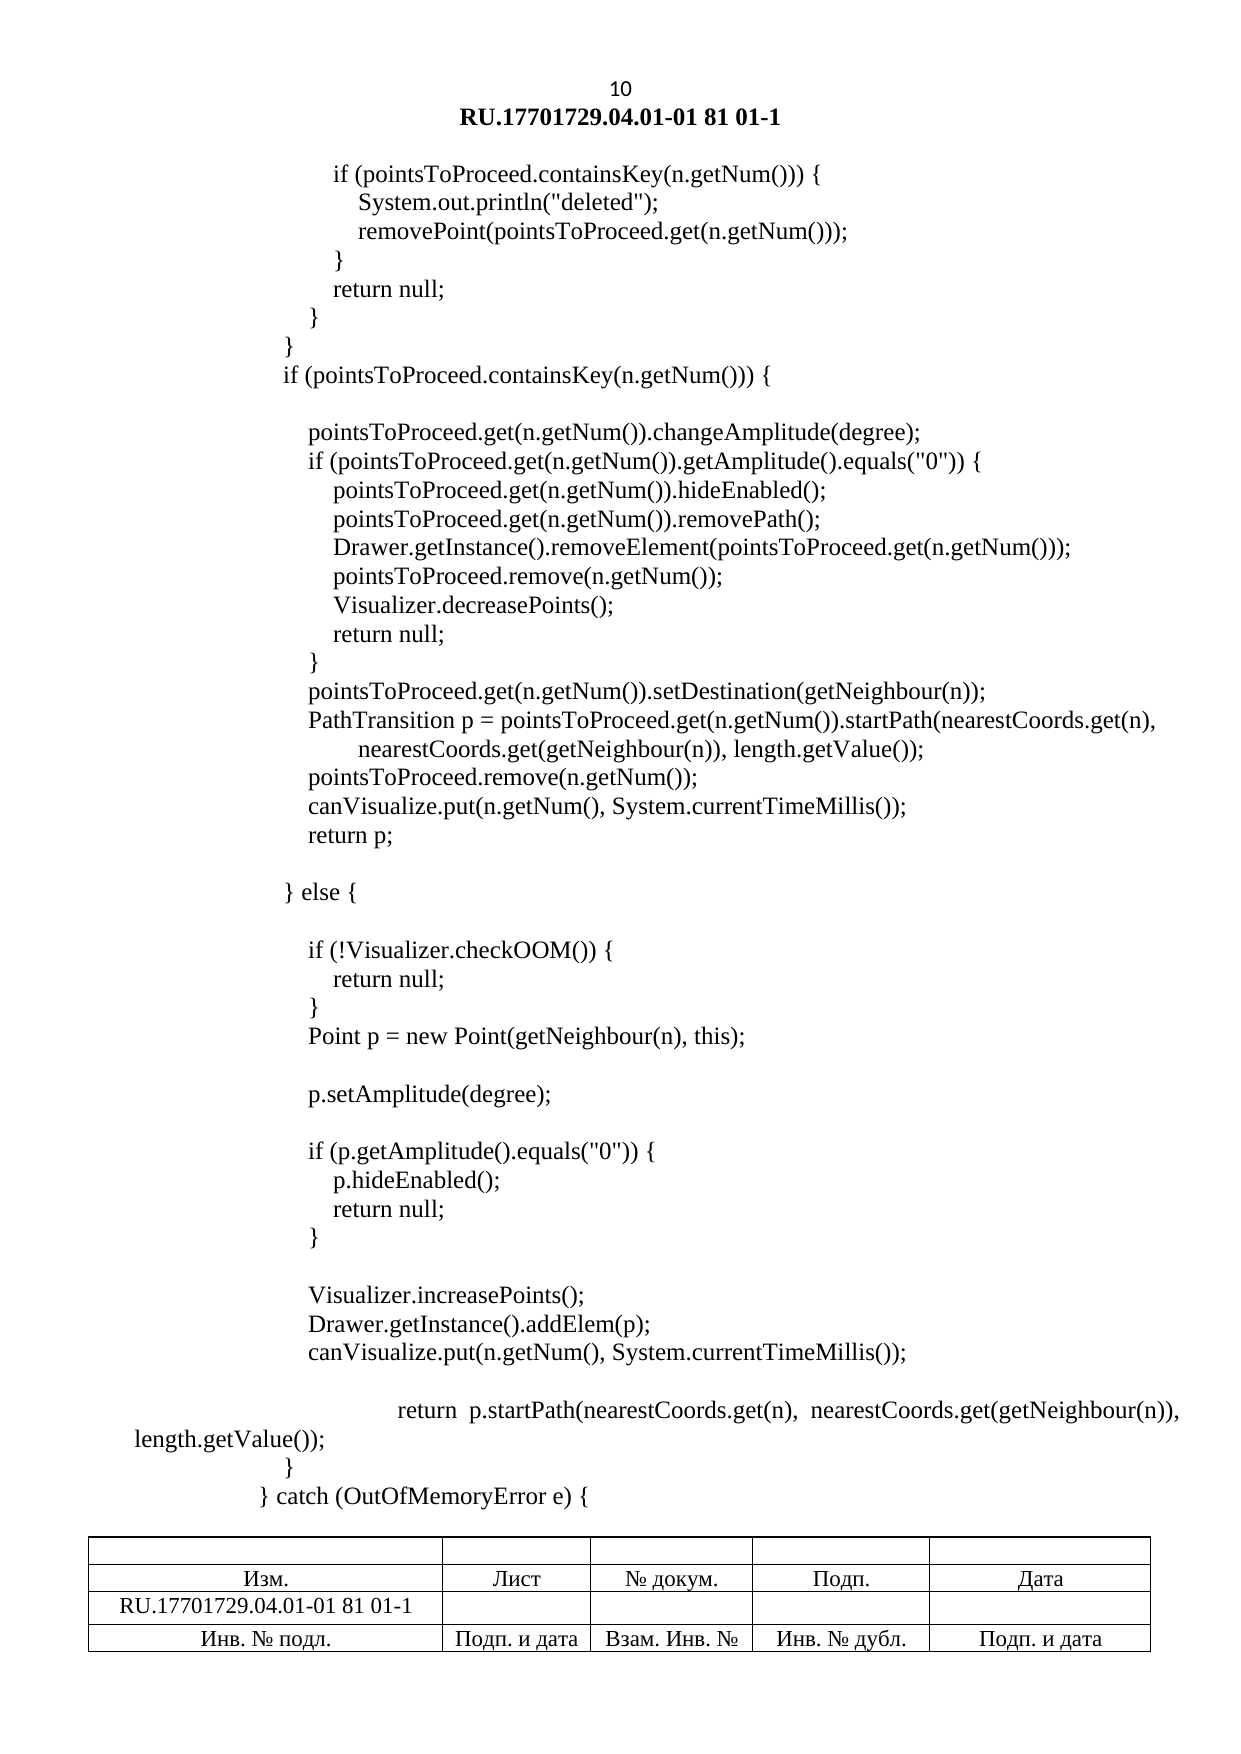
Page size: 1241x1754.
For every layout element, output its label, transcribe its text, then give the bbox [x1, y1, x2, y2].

list } [134, 302, 1181, 331]
list if (pointsToProceed.get(n.getNum()).getAmplitude().equals("0")) { [134, 446, 1181, 475]
list canVisualize.put(n.getNum(), System.currentTimeMillis()); [134, 1337, 1181, 1366]
list } catch (OutOfMemoryError e) { [134, 1481, 1181, 1510]
list p.setAmplitude(degree); [134, 1079, 1181, 1107]
list removePoint(pointsToProceed.get(n.getNum())); [134, 216, 1181, 245]
list PathTransition p = pointsToProceed.get(n.getNum()).startPath(nearestCoords.get(n), [134, 705, 1181, 734]
list Point p = new Point(getNeighbour(n), this); [134, 1021, 1181, 1050]
list return null; [134, 619, 1181, 647]
list pointsToProceed.get(n.getNum()).removePath(); [134, 504, 1181, 532]
list } [134, 992, 1181, 1021]
list } [134, 1452, 1181, 1481]
list } [134, 245, 1181, 274]
list Drawer.getInstance().addElem(p); [134, 1309, 1181, 1337]
list return p; [134, 820, 1181, 849]
list } [134, 647, 1181, 676]
list return null; [134, 274, 1181, 302]
list Visualizer.increasePoints(); [134, 1280, 1181, 1309]
list pointsToProceed.remove(n.getNum()); [134, 561, 1181, 590]
list if (pointsToProceed.containsKey(n.getNum())) { [134, 360, 1181, 389]
list pointsToProceed.get(n.getNum()).hideEnabled(); [134, 475, 1181, 504]
list canVisualize.put(n.getNum(), System.currentTimeMillis()); [134, 791, 1181, 820]
list return null; [134, 964, 1181, 992]
list return p.startPath(nearestCoords.get(n), nearestCoords.get(getNeighbour(n)), length.getValue()); [134, 1395, 1181, 1452]
list } [134, 331, 1181, 360]
list if (!Visualizer.checkOOM()) { [134, 935, 1181, 964]
list nearestCoords.get(getNeighbour(n)), length.getValue()); [134, 734, 1181, 762]
list System.out.println("deleted"); [134, 187, 1181, 216]
list Visualizer.decreasePoints(); [134, 590, 1181, 619]
list } [134, 1222, 1181, 1251]
list Drawer.getInstance().removeElement(pointsToProceed.get(n.getNum())); [134, 532, 1181, 561]
list } else { [134, 877, 1181, 906]
list if (p.getAmplitude().equals("0")) { [134, 1136, 1181, 1165]
list p.hideEnabled(); [134, 1165, 1181, 1194]
list pointsToProceed.get(n.getNum()).changeAmplitude(degree); [134, 417, 1181, 446]
list if (pointsToProceed.containsKey(n.getNum())) { [134, 159, 1181, 187]
list return null; [134, 1194, 1181, 1222]
list pointsToProceed.get(n.getNum()).setDestination(getNeighbour(n)); [134, 676, 1181, 705]
list pointsToProceed.remove(n.getNum()); [134, 762, 1181, 791]
